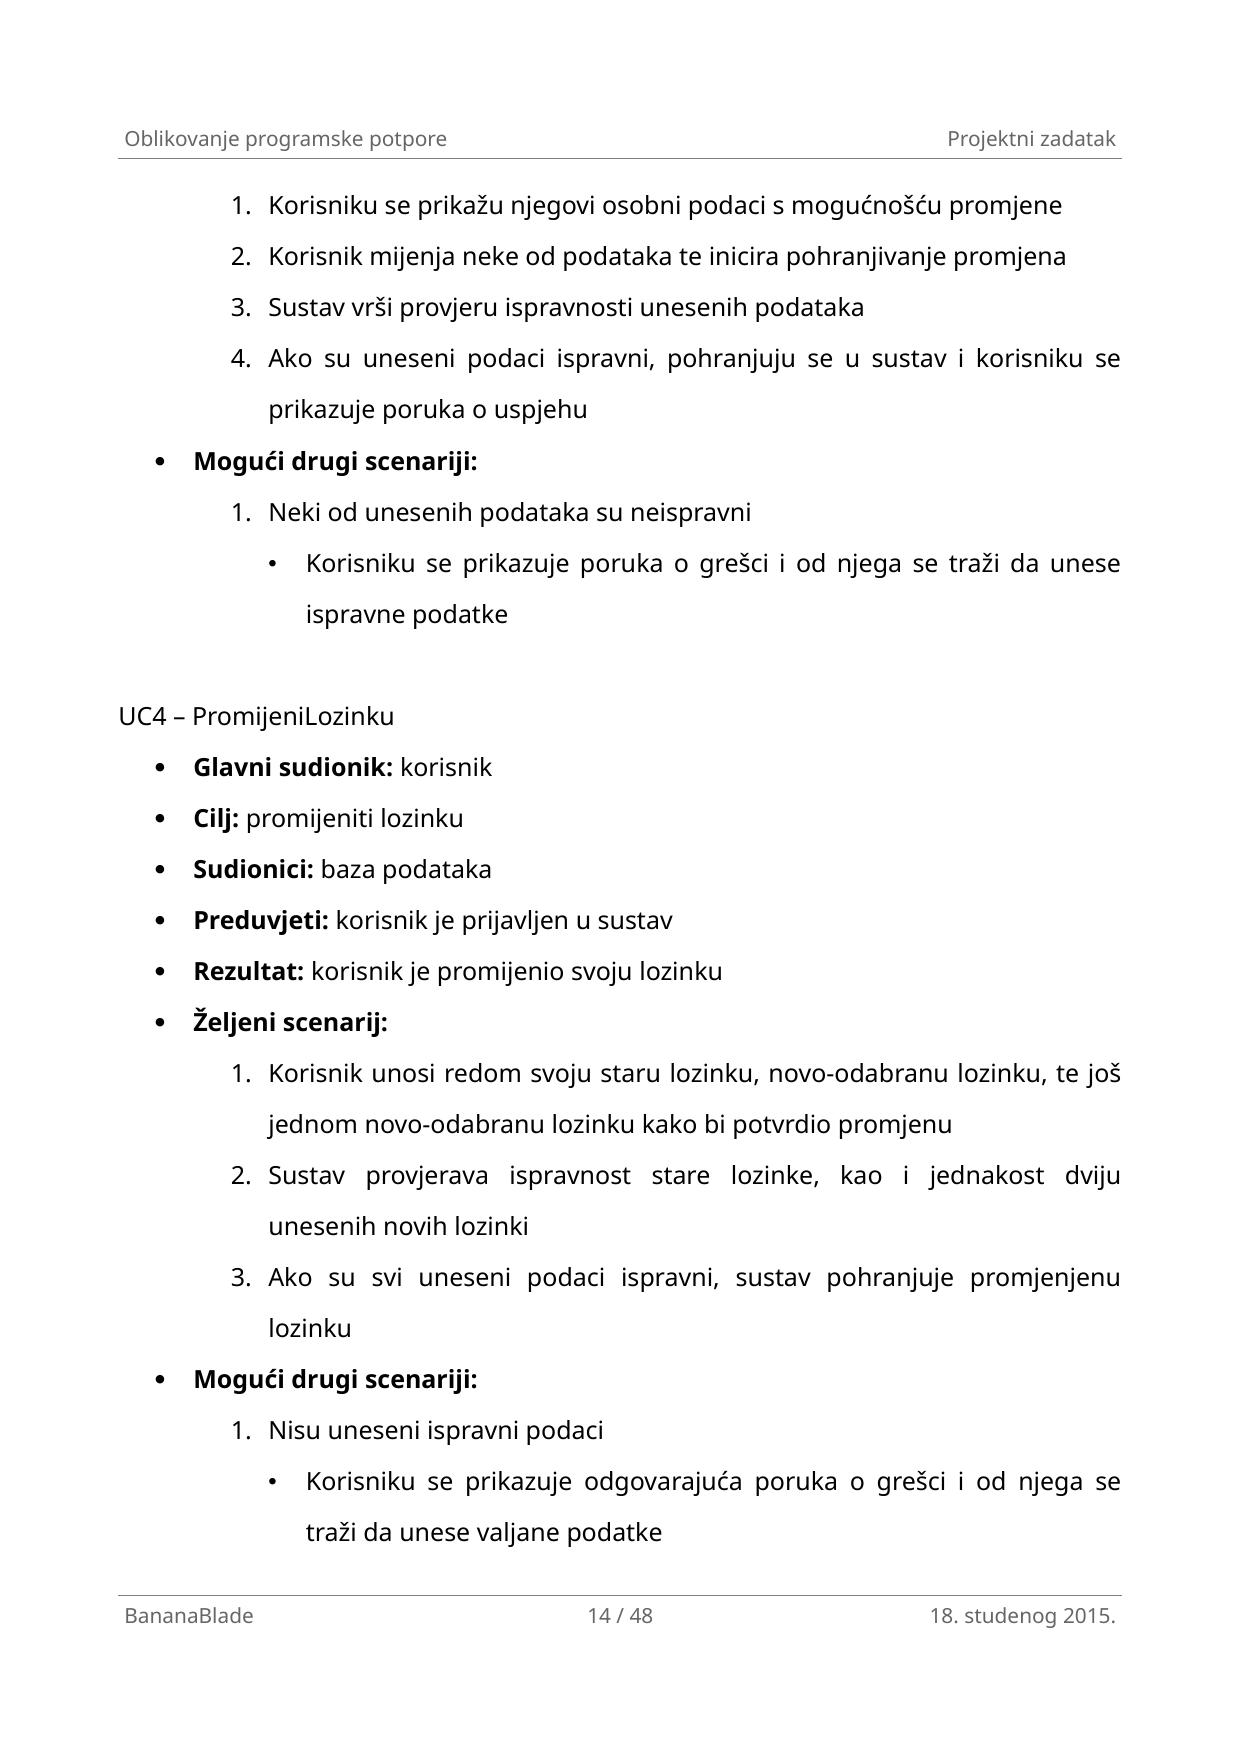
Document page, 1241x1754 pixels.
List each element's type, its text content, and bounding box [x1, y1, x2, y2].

list Korisnik unosi redom svoju staru lozinku, novo-odabranu lozinku, te još jednom novo-odabranu lozinku kako bi potvrdio promjenu [231, 1056, 1122, 1141]
list Sustav vrši provjeru ispravnosti unesenih podataka [231, 290, 1122, 324]
list Korisniku se prikazuje poruka o grešci i od njega se traži da unese ispravne podatke [268, 545, 1122, 630]
list Korisnik mijenja neke od podataka te inicira pohranjivanje promjena [231, 239, 1122, 273]
list Sustav provjerava ispravnost stare lozinke, kao i jednakost dviju unesenih novih lozinki [231, 1158, 1122, 1243]
list Korisniku se prikazuje odgovarajuća poruka o grešci i od njega se traži da unese valjane podatke [268, 1464, 1122, 1549]
list Korisniku se prikažu njegovi osobni podaci s mogućnošću promjene [231, 188, 1122, 222]
list Mogući drugi scenariji: [156, 1362, 1122, 1396]
list Željeni scenarij: [156, 1005, 1122, 1039]
list Cilj: promijeniti lozinku [156, 801, 1122, 834]
list Preduvjeti: korisnik je prijavljen u sustav [156, 903, 1122, 937]
list Mogući drugi scenariji: [156, 443, 1122, 477]
list Ako su svi uneseni podaci ispravni, sustav pohranjuje promjenjenu lozinku [231, 1260, 1122, 1345]
list Glavni sudionik: korisnik [156, 749, 1122, 783]
list Neki od unesenih podataka su neispravni [231, 494, 1122, 528]
list Nisu uneseni ispravni podaci [231, 1413, 1122, 1447]
text UC4 – PromijeniLozinku [118, 698, 1122, 732]
list Sudionici: baza podataka [156, 852, 1122, 886]
list Rezultat: korisnik je promijenio svoju lozinku [156, 954, 1122, 988]
list Ako su uneseni podaci ispravni, pohranjuju se u sustav i korisniku se prikazuje poruka o uspjehu [231, 341, 1122, 426]
